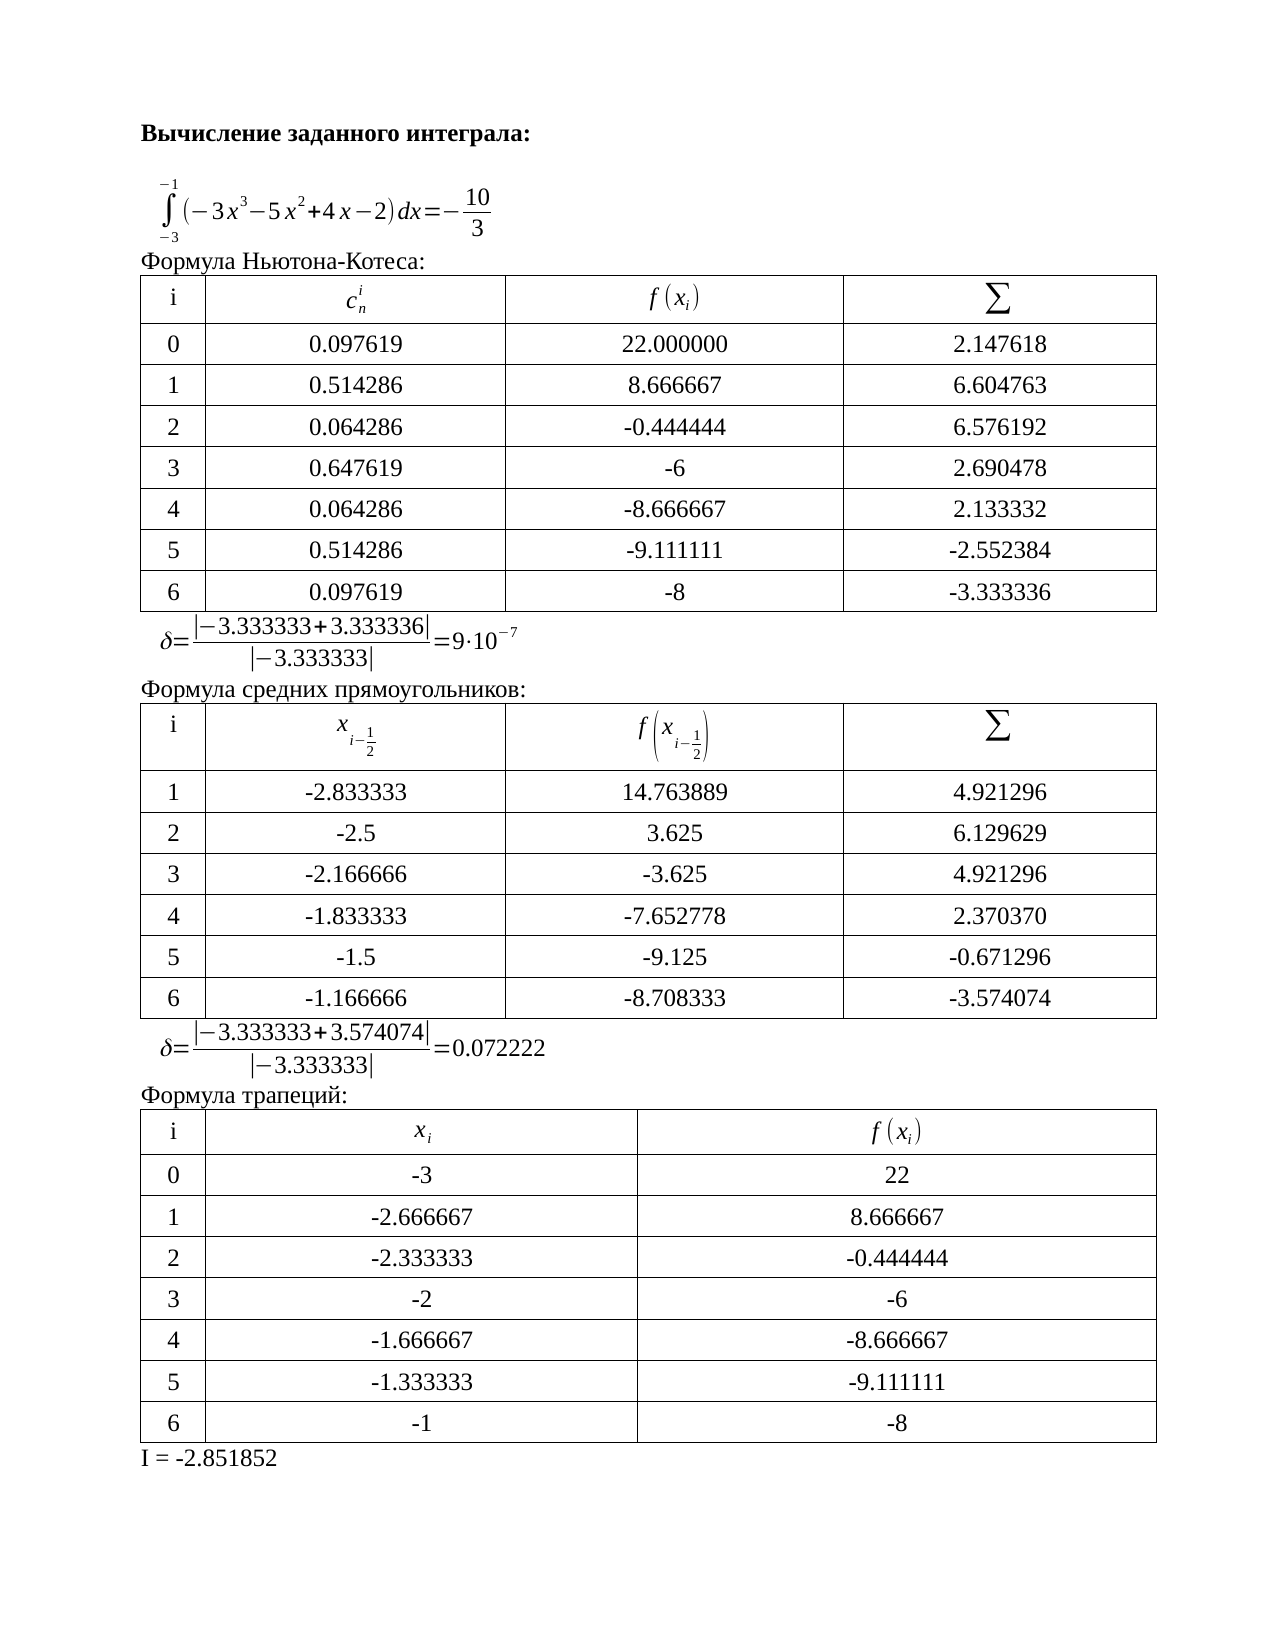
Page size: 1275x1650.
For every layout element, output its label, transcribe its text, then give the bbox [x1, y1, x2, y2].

table_cell -2 [206, 1278, 637, 1318]
table_cell -3.574074 [844, 978, 1156, 1018]
text Формула Ньютона-Котеса: [141, 246, 1156, 275]
table_cell 0.097619 [206, 324, 505, 364]
table_header [206, 704, 505, 770]
table_cell -9.125 [506, 936, 843, 977]
table_cell 3.625 [506, 813, 843, 853]
table_cell 6.604763 [844, 365, 1156, 405]
table_header [206, 1110, 637, 1153]
table_cell -1.833333 [206, 895, 505, 935]
table_cell 6 [141, 571, 205, 611]
table_cell 3 [141, 1278, 205, 1318]
table_cell -8.666667 [506, 489, 843, 529]
table_cell -2.166666 [206, 854, 505, 894]
table_cell 1 [141, 771, 205, 812]
table_cell 8.666667 [506, 365, 843, 405]
table_cell 0.064286 [206, 489, 505, 529]
table_cell 6 [141, 978, 205, 1018]
table_cell 1 [141, 365, 205, 405]
table_cell 22 [638, 1155, 1156, 1195]
table_header [844, 704, 1156, 770]
table_cell 6 [141, 1402, 205, 1442]
table_cell -2.833333 [206, 771, 505, 812]
table_cell 0.097619 [206, 571, 505, 611]
table_cell 3 [141, 447, 205, 487]
text Формула средних прямоугольников: [141, 674, 1156, 702]
table_cell 6.576192 [844, 406, 1156, 446]
table_cell -0.671296 [844, 936, 1156, 977]
table_cell -7.652778 [506, 895, 843, 935]
table_cell 2.147618 [844, 324, 1156, 364]
table_cell -3.333336 [844, 571, 1156, 611]
table_cell 2.690478 [844, 447, 1156, 487]
table_cell -0.444444 [638, 1237, 1156, 1277]
table_cell -8 [638, 1402, 1156, 1442]
table_cell 4.921296 [844, 854, 1156, 894]
table_cell 0.647619 [206, 447, 505, 487]
table_cell 4.921296 [844, 771, 1156, 812]
table_cell 0.514286 [206, 530, 505, 570]
table_cell 2 [141, 1237, 205, 1277]
table_header i [141, 1110, 205, 1153]
table_cell 1 [141, 1196, 205, 1236]
table_cell 0.064286 [206, 406, 505, 446]
table_header i [141, 704, 205, 770]
table_cell 2 [141, 813, 205, 853]
table_cell -6 [506, 447, 843, 487]
table_cell -1.666667 [206, 1320, 637, 1360]
text Формула трапеций: [141, 1080, 1156, 1109]
text I = -2.851852 [141, 1443, 1156, 1472]
table_cell -9.111111 [506, 530, 843, 570]
table_cell -2.552384 [844, 530, 1156, 570]
table_cell -1.166666 [206, 978, 505, 1018]
table_cell 5 [141, 530, 205, 570]
text Вычисление заданного интеграла: [141, 118, 1156, 147]
table_cell -0.444444 [506, 406, 843, 446]
table_cell -8 [506, 571, 843, 611]
table_cell -1.333333 [206, 1361, 637, 1401]
table_cell -3 [206, 1155, 637, 1195]
table_cell 4 [141, 489, 205, 529]
table_cell 0 [141, 324, 205, 364]
table_cell 2.370370 [844, 895, 1156, 935]
table_cell -2.5 [206, 813, 505, 853]
table_cell 6.129629 [844, 813, 1156, 853]
table_cell -9.111111 [638, 1361, 1156, 1401]
table_cell 22.000000 [506, 324, 843, 364]
table_header [844, 276, 1156, 322]
table_cell 8.666667 [638, 1196, 1156, 1236]
table_header [506, 276, 843, 322]
table_header [638, 1110, 1156, 1153]
table_cell 0.514286 [206, 365, 505, 405]
table_cell 3 [141, 854, 205, 894]
table_cell -1.5 [206, 936, 505, 977]
table_cell 14.763889 [506, 771, 843, 812]
table_cell 2.133332 [844, 489, 1156, 529]
table_cell -6 [638, 1278, 1156, 1318]
table_header [506, 704, 843, 770]
table_cell -2.666667 [206, 1196, 637, 1236]
table_header i [141, 276, 205, 322]
table_cell -8.708333 [506, 978, 843, 1018]
table_header [206, 276, 505, 322]
table_cell -3.625 [506, 854, 843, 894]
table_cell -1 [206, 1402, 637, 1442]
table_cell 2 [141, 406, 205, 446]
table_cell 0 [141, 1155, 205, 1195]
table_cell 5 [141, 1361, 205, 1401]
table_cell 5 [141, 936, 205, 977]
table_cell -8.666667 [638, 1320, 1156, 1360]
table_cell -2.333333 [206, 1237, 637, 1277]
table_cell 4 [141, 895, 205, 935]
table_cell 4 [141, 1320, 205, 1360]
